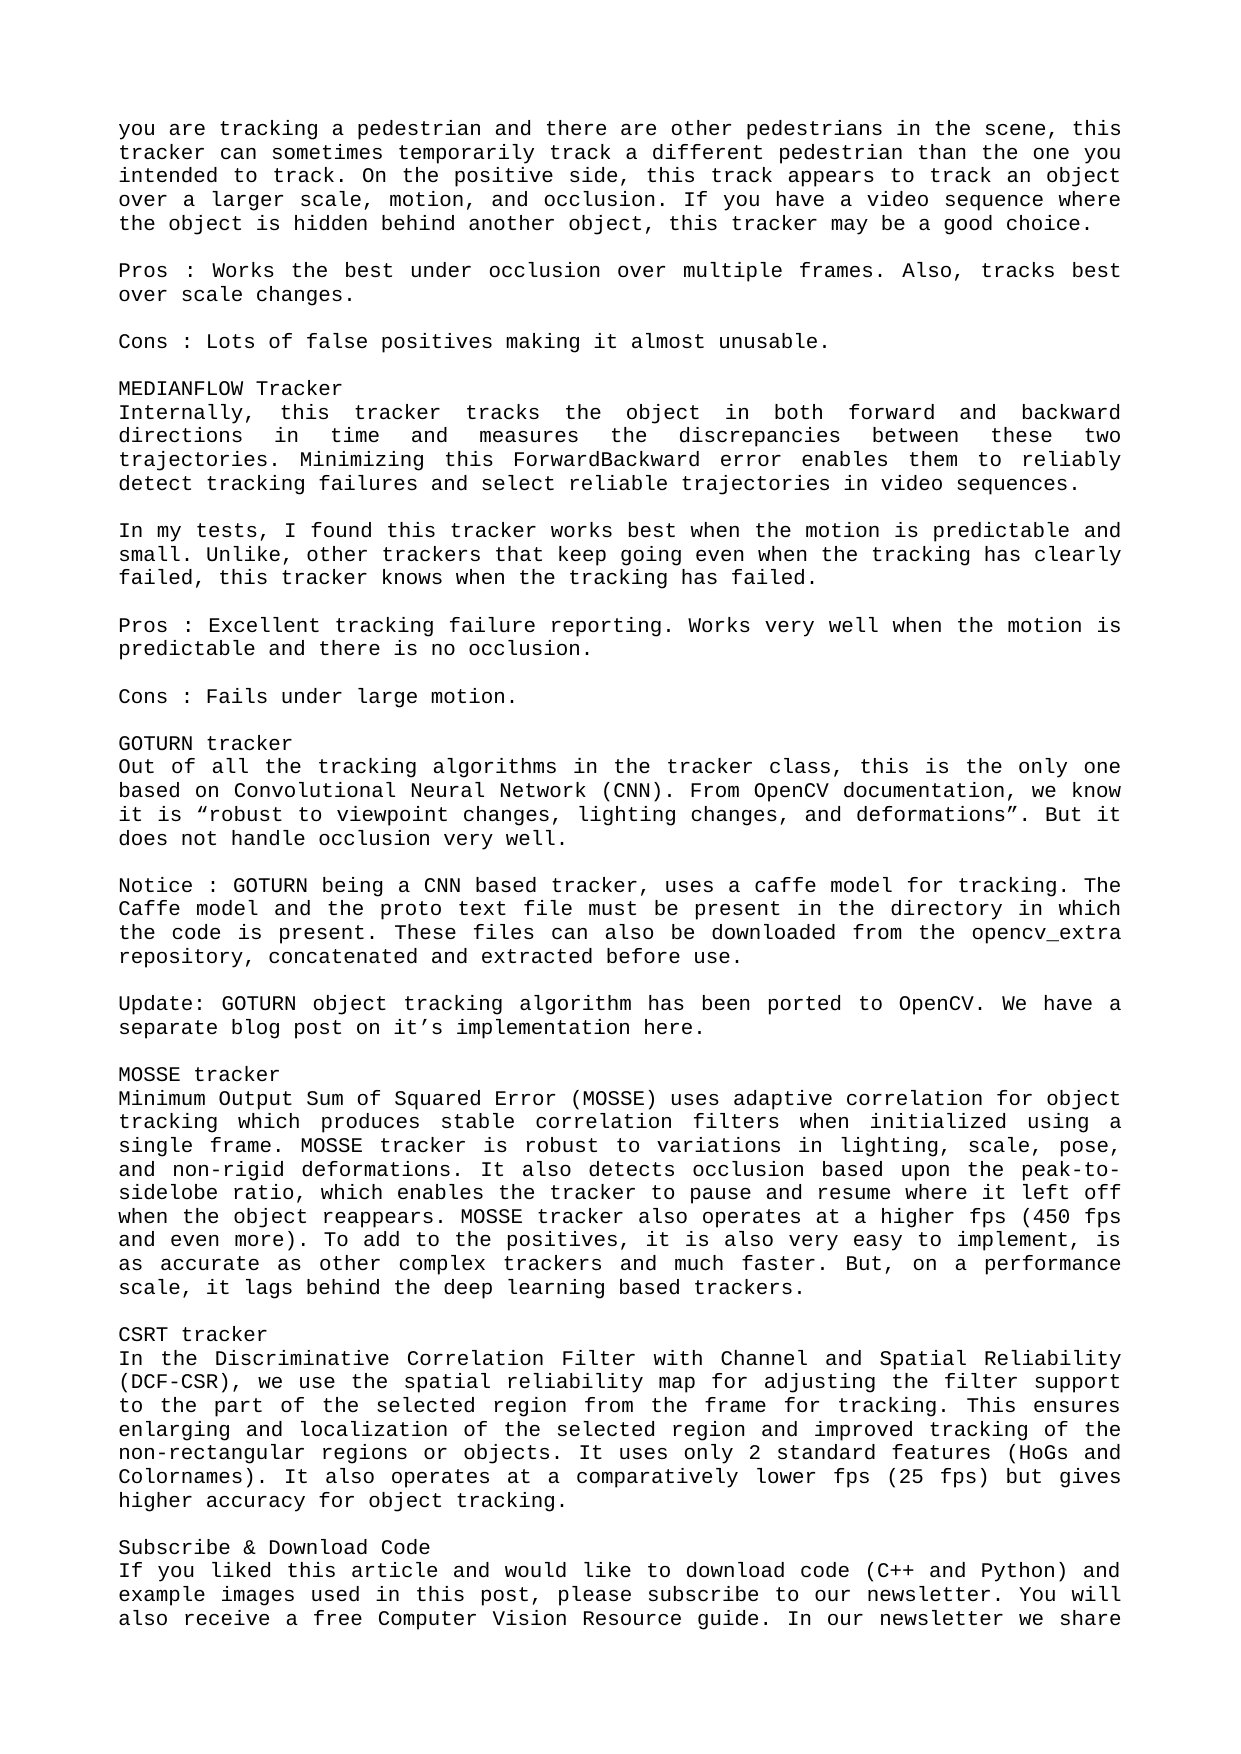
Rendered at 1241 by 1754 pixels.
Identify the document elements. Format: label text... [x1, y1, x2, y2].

text Subscribe & Download Code [118, 1537, 1122, 1561]
text Out of all the tracking algorithms in the tracker class, this is the only one based on Convolutional Neural Network (CNN). From OpenCV documentation, we know it is “robust to viewpoint changes, lighting changes, and deformations”. But it does not handle occlusion very well. [118, 757, 1122, 851]
text GOTURN tracker [118, 733, 1122, 757]
text Cons : Fails under large motion. [118, 686, 1122, 709]
text Notice : GOTURN being a CNN based tracker, uses a caffe model for tracking. The Caffe model and the proto text file must be present in the directory in which the code is present. These files can also be downloaded from the opencv_extra repository, concatenated and extracted before use. [118, 875, 1122, 969]
text Pros : Works the best under occlusion over multiple frames. Also, tracks best over scale changes. [118, 260, 1122, 307]
text Pros : Excellent tracking failure reporting. Works very well when the motion is predictable and there is no occlusion. [118, 615, 1122, 662]
text Minimum Output Sum of Squared Error (MOSSE) uses adaptive correlation for object tracking which produces stable correlation filters when initialized using a single frame. MOSSE tracker is robust to variations in lighting, scale, pose, and non-rigid deformations. It also detects occlusion based upon the peak-to-sidelobe ratio, which enables the tracker to pause and resume where it left off when the object reappears. MOSSE tracker also operates at a higher fps (450 fps and even more). To add to the positives, it is also very easy to implement, is as accurate as other complex trackers and much faster. But, on a performance scale, it lags behind the deep learning based trackers. [118, 1088, 1122, 1300]
text MEDIANFLOW Tracker [118, 378, 1122, 402]
text In the Discriminative Correlation Filter with Channel and Spatial Reliability (DCF-CSR), we use the spatial reliability map for adjusting the filter support to the part of the selected region from the frame for tracking. This ensures enlarging and localization of the selected region and improved tracking of the non-rectangular regions or objects. It uses only 2 standard features (HoGs and Colornames). It also operates at a comparatively lower fps (25 fps) but gives higher accuracy for object tracking. [118, 1348, 1122, 1513]
text you are tracking a pedestrian and there are other pedestrians in the scene, this tracker can sometimes temporarily track a different pedestrian than the one you intended to track. On the positive side, this track appears to track an object over a larger scale, motion, and occlusion. If you have a video sequence where the object is hidden behind another object, this tracker may be a good choice. [118, 118, 1122, 236]
text If you liked this article and would like to download code (C++ and Python) and example images used in this post, please subscribe to our newsletter. You will also receive a free Computer Vision Resource guide. In our newsletter we share [118, 1561, 1122, 1631]
text CSRT tracker [118, 1324, 1122, 1348]
text Internally, this tracker tracks the object in both forward and backward directions in time and measures the discrepancies between these two trajectories. Minimizing this ForwardBackward error enables them to reliably detect tracking failures and select reliable trajectories in video sequences. [118, 402, 1122, 496]
text In my tests, I found this tracker works best when the motion is predictable and small. Unlike, other trackers that keep going even when the tracking has clearly failed, this tracker knows when the tracking has failed. [118, 520, 1122, 591]
text Cons : Lots of false positives making it almost unusable. [118, 331, 1122, 354]
text MOSSE tracker [118, 1064, 1122, 1088]
text Update: GOTURN object tracking algorithm has been ported to OpenCV. We have a separate blog post on it’s implementation here. [118, 993, 1122, 1040]
